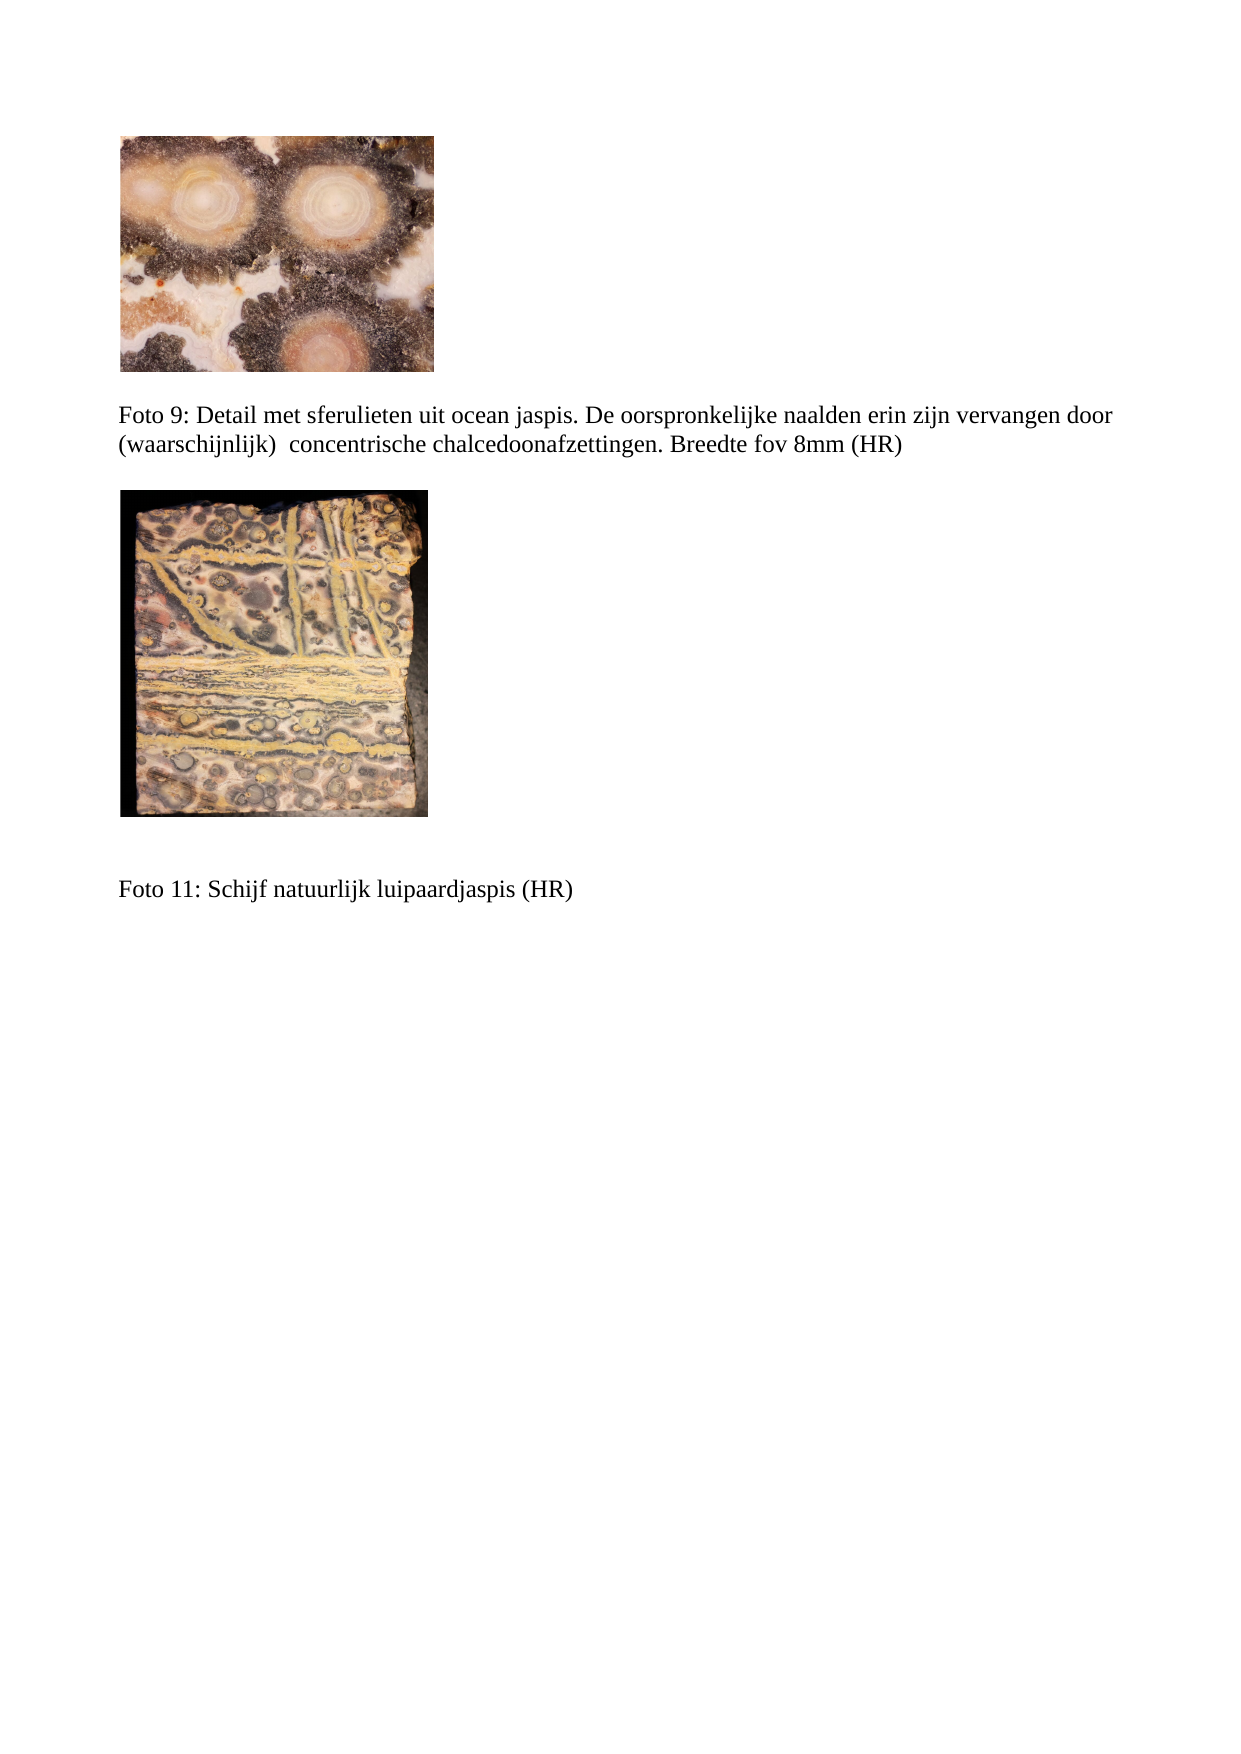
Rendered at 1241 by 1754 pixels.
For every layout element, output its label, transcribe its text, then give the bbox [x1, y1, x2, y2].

text Foto 11: Schijf natuurlijk luipaardjaspis (HR) [118, 874, 1122, 903]
picture [120, 136, 434, 372]
picture [120, 490, 428, 817]
text Foto 9: Detail met sferulieten uit ocean jaspis. De oorspronkelijke naalden erin zijn vervangen door (waarschijnlijk) concentrische chalcedoonafzettingen. Breedte fov 8mm (HR) [118, 400, 1122, 458]
